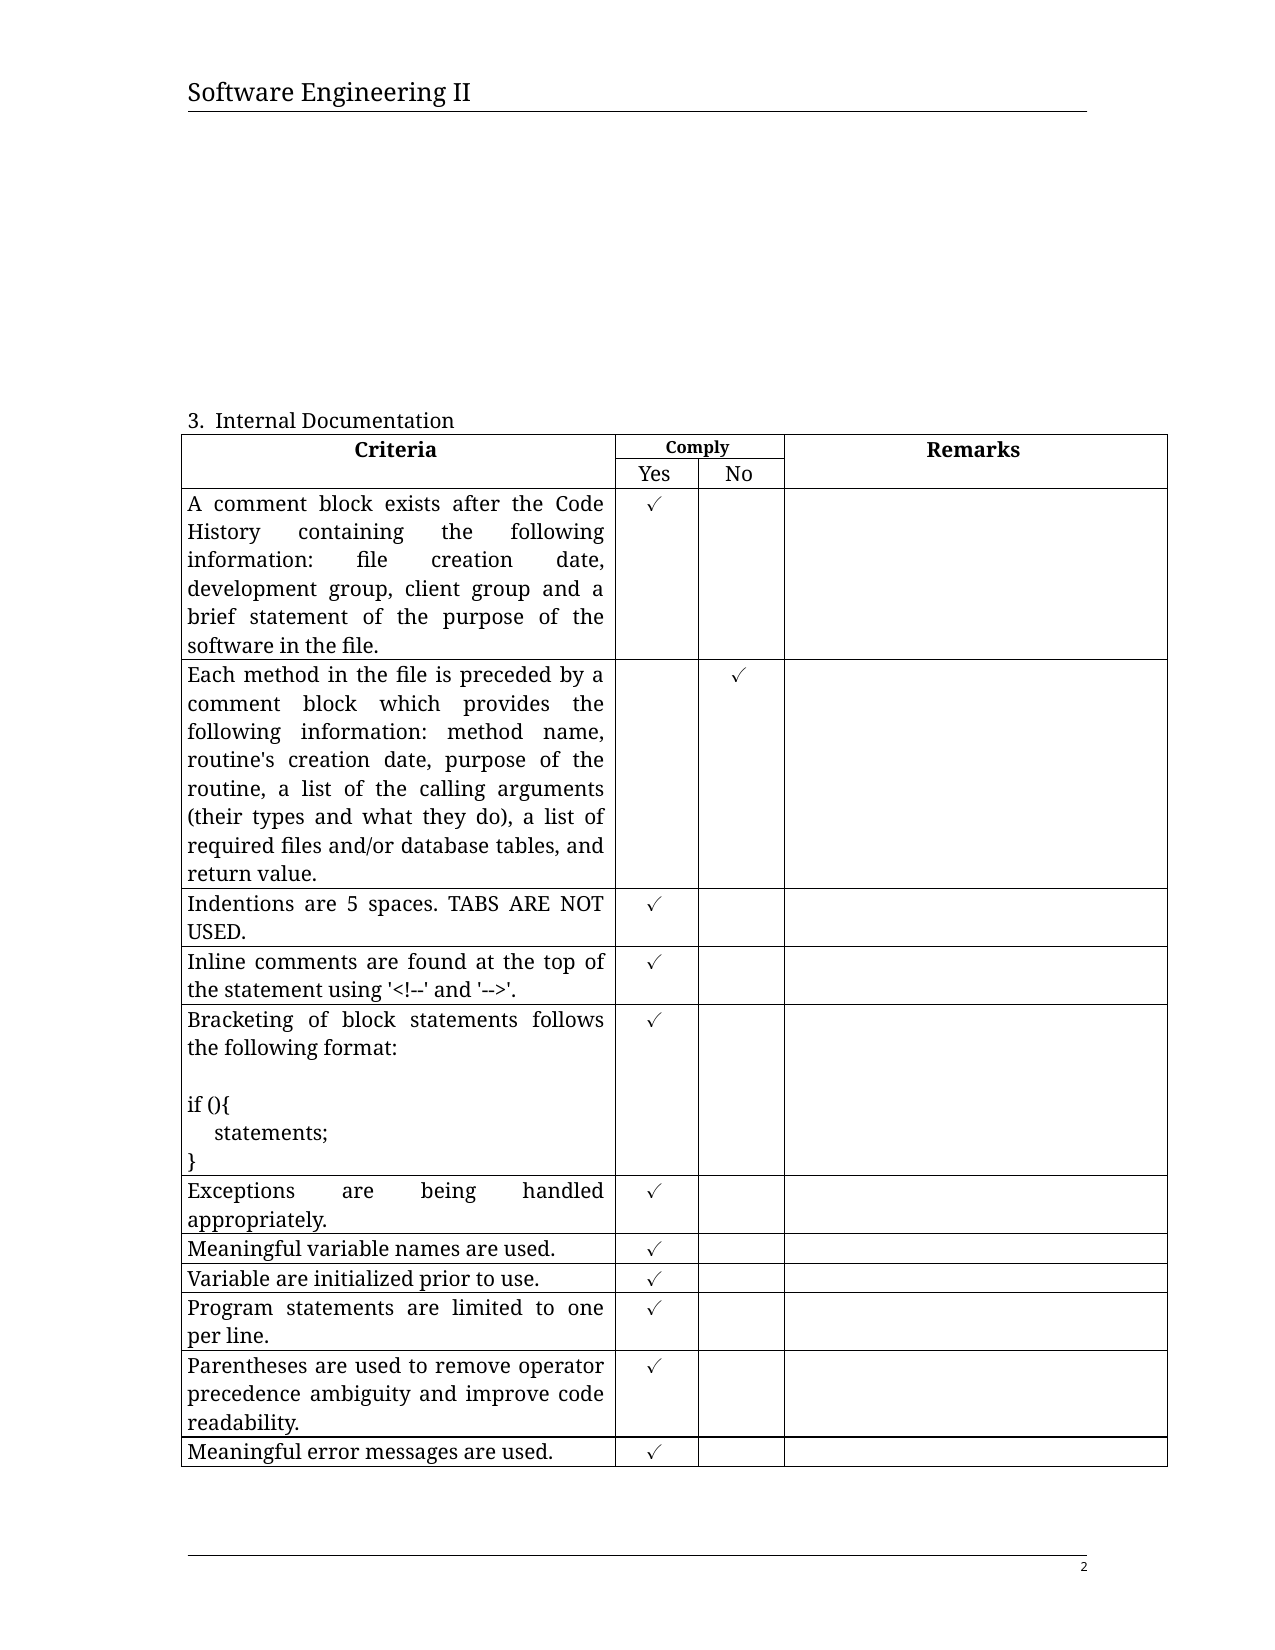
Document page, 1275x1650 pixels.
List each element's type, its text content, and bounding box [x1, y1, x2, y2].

table_cell [616, 660, 698, 888]
table_cell Bracketing of block statements follows the following format: if (){ statements; } [182, 1005, 615, 1175]
table_cell ✓ [616, 889, 698, 946]
table_cell [785, 1176, 1167, 1233]
table_cell [699, 1293, 784, 1350]
table_cell ✓ [616, 1234, 698, 1263]
table_cell Indentions are 5 spaces. TABS ARE NOT USED. [182, 889, 615, 946]
table_cell [785, 1264, 1167, 1292]
table_cell [699, 889, 784, 946]
table_cell Each method in the file is preceded by a comment block which provides the following information: method name, routine's creation date, purpose of the routine, a list of the calling arguments (their types and what they do), a list of required files and/or database tables, and return value. [182, 660, 615, 888]
table_cell [785, 1438, 1167, 1466]
table_cell Meaningful variable names are used. [182, 1234, 615, 1263]
table_cell [699, 1264, 784, 1292]
table_cell [785, 660, 1167, 888]
table_cell [785, 947, 1167, 1004]
table_cell [699, 1005, 784, 1175]
table_cell [785, 489, 1167, 659]
table_cell Parentheses are used to remove operator precedence ambiguity and improve code readability. [182, 1351, 615, 1436]
table_cell Exceptions are being handled appropriately. [182, 1176, 615, 1233]
table_cell [785, 1293, 1167, 1350]
table_header Remarks [785, 435, 1167, 488]
table_header Comply [616, 435, 784, 458]
table_cell [699, 489, 784, 659]
table_cell ✓ [616, 1264, 698, 1292]
table_cell [699, 1176, 784, 1233]
table_cell ✓ [616, 1438, 698, 1466]
table_cell [699, 1438, 784, 1466]
table_cell Inline comments are found at the top of the statement using '<!--' and '-->'. [182, 947, 615, 1004]
table_cell Yes [616, 459, 698, 488]
table_cell [785, 1234, 1167, 1263]
table_cell ✓ [616, 489, 698, 659]
table_cell ✓ [616, 1005, 698, 1175]
table_cell [699, 947, 784, 1004]
table_cell A comment block exists after the Code History containing the following information: file creation date, development group, client group and a brief statement of the purpose of the software in the file. [182, 489, 615, 659]
table_cell ✓ [616, 947, 698, 1004]
table_cell ✓ [616, 1293, 698, 1350]
table_cell Variable are initialized prior to use. [182, 1264, 615, 1292]
table_cell [785, 889, 1167, 946]
table_cell [699, 1351, 784, 1436]
table_header Criteria [182, 435, 615, 488]
table_cell No [699, 459, 784, 488]
table_cell ✓ [616, 1351, 698, 1436]
table_cell ✓ [699, 660, 784, 888]
table_cell [785, 1005, 1167, 1175]
text 3. Internal Documentation [187, 406, 1087, 434]
table_cell ✓ [616, 1176, 698, 1233]
table_cell Program statements are limited to one per line. [182, 1293, 615, 1350]
table_cell [785, 1351, 1167, 1436]
table_cell [699, 1234, 784, 1263]
table_cell Meaningful error messages are used. [182, 1438, 615, 1466]
